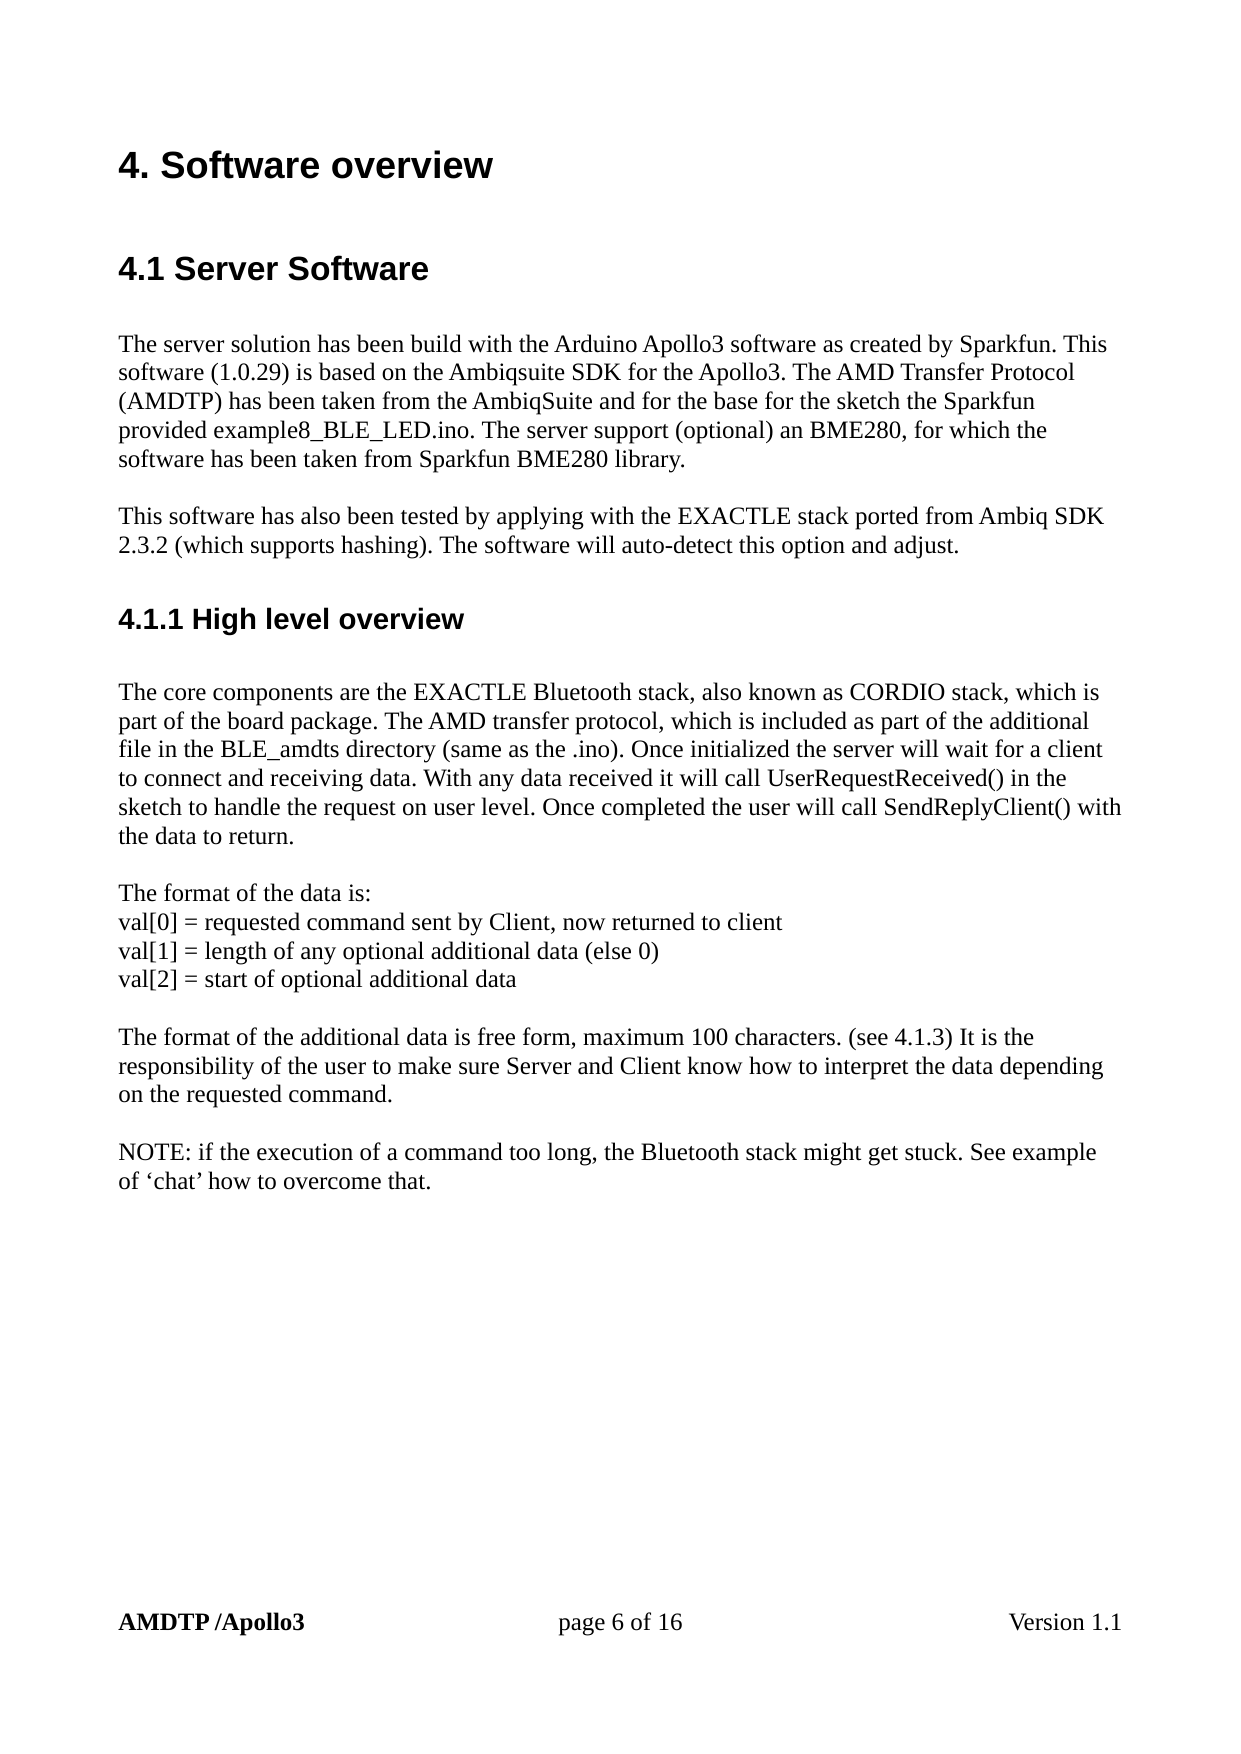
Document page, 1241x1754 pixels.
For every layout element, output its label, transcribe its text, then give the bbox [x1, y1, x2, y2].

text val[1] = length of any optional additional data (else 0) [118, 936, 1122, 964]
text val[2] = start of optional additional data [118, 964, 1122, 993]
text val[0] = requested command sent by Client, now returned to client [118, 907, 1122, 936]
text The server solution has been build with the Arduino Apollo3 software as created by Sparkfun. This software (1.0.29) is based on the Ambiqsuite SDK for the Apollo3. The AMD Transfer Protocol (AMDTP) has been taken from the AmbiqSuite and for the base for the sketch the Sparkfun provided example8_BLE_LED.ino. The server support (optional) an BME280, for which the software has been taken from Sparkfun BME280 library. [118, 329, 1122, 472]
text The core components are the EXACTLE Bluetooth stack, also known as CORDIO stack, which is part of the board package. The AMD transfer protocol, which is included as part of the additional file in the BLE_amdts directory (same as the .ino). Once initialized the server will wait for a client to connect and receiving data. With any data received it will call UserRequestReceived() in the sketch to handle the request on user level. Once completed the user will call SendReplyClient() with the data to return. [118, 677, 1122, 849]
text This software has also been tested by applying with the EXACTLE stack ported from Ambiq SDK 2.3.2 (which supports hashing). The software will auto-detect this option and adjust. [118, 501, 1122, 559]
text The format of the additional data is free form, maximum 100 characters. (see 4.1.3) It is the responsibility of the user to make sure Server and Client know how to interpret the data depending on the requested command. [118, 1022, 1122, 1108]
subtitle 4. Software overview [118, 143, 1122, 187]
text NOTE: if the execution of a command too long, the Bluetooth stack might get stuck. See example of ‘chat’ how to overcome that. [118, 1137, 1122, 1194]
subtitle 4.1.1 High level overview [118, 602, 1122, 636]
subtitle 4.1 Server Software [118, 249, 1122, 287]
text The format of the data is: [118, 878, 1122, 907]
